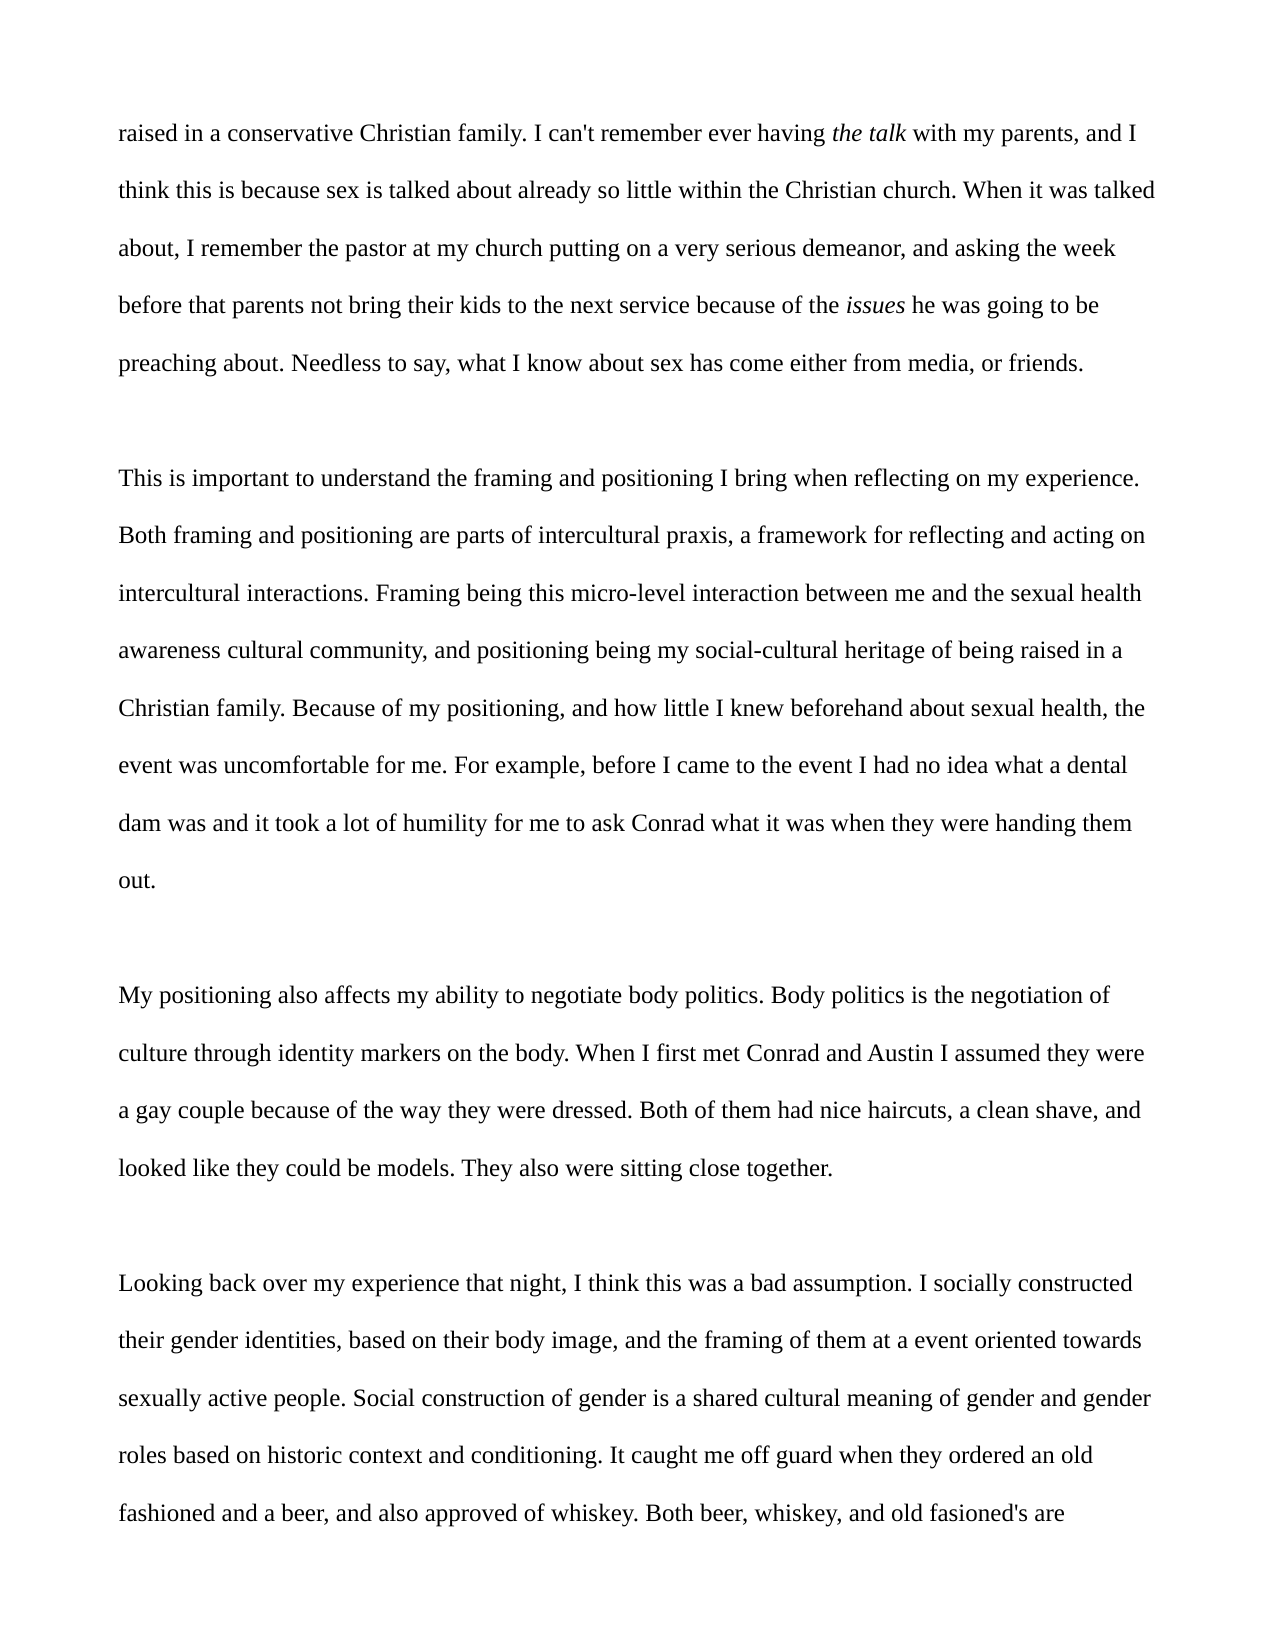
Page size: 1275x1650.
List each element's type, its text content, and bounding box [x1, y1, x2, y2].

text Looking back over my experience that night, I think this was a bad assumption. I socially constructed their gender identities, based on their body image, and the framing of them at a event oriented towards sexually active people. Social construction of gender is a shared cultural meaning of gender and gender roles based on historic context and conditioning. It caught me off guard when they ordered an old fashioned and a beer, and also approved of whiskey. Both beer, whiskey, and old fasioned's are [118, 1268, 1157, 1527]
text raised in a conservative Christian family. I can't remember ever having the talk with my parents, and I think this is because sex is talked about already so little within the Christian church. When it was talked about, I remember the pastor at my church putting on a very serious demeanor, and asking the week before that parents not bring their kids to the next service because of the issues he was going to be preaching about. Needless to say, what I know about sex has come either from media, or friends. [118, 118, 1157, 377]
text My positioning also affects my ability to negotiate body politics. Body politics is the negotiation of culture through identity markers on the body. When I first met Conrad and Austin I assumed they were a gay couple because of the way they were dressed. Both of them had nice haircuts, a clean shave, and looked like they could be models. They also were sitting close together. [118, 981, 1157, 1182]
text This is important to understand the framing and positioning I bring when reflecting on my experience. Both framing and positioning are parts of intercultural praxis, a framework for reflecting and acting on intercultural interactions. Framing being this micro-level interaction between me and the sexual health awareness cultural community, and positioning being my social-cultural heritage of being raised in a Christian family. Because of my positioning, and how little I knew beforehand about sexual health, the event was uncomfortable for me. For example, before I came to the event I had no idea what a dental dam was and it took a lot of humility for me to ask Conrad what it was when they were handing them out. [118, 463, 1157, 894]
